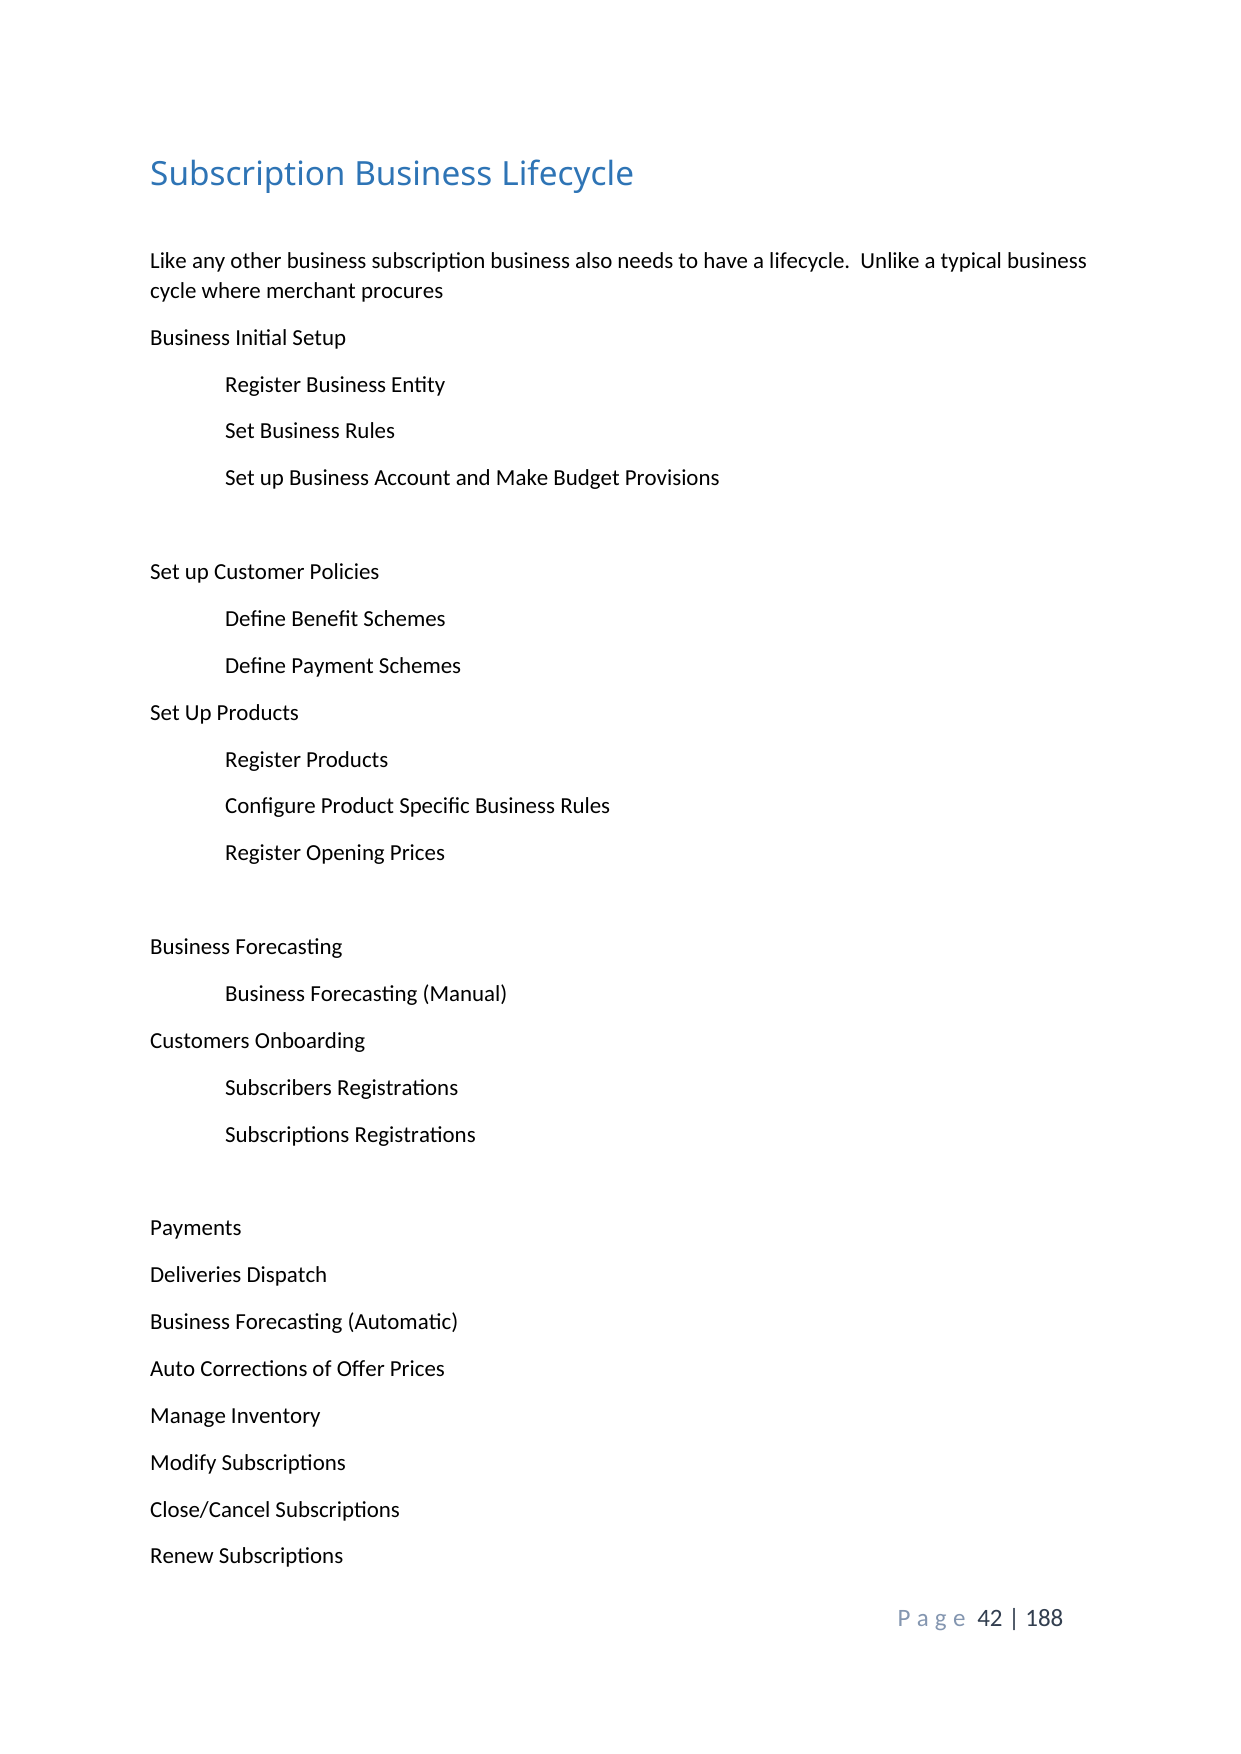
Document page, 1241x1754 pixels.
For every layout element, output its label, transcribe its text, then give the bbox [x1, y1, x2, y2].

text Register Products [225, 745, 1090, 773]
text Modify Subscriptions [150, 1448, 1090, 1476]
text Subscriptions Registrations [225, 1120, 1090, 1148]
text Renew Subscriptions [150, 1542, 1090, 1570]
text Payments [150, 1213, 1090, 1242]
text Business Forecasting [150, 932, 1090, 960]
text Customers Onboarding [150, 1026, 1090, 1054]
text Auto Corrections of Offer Prices [150, 1354, 1090, 1382]
text Subscribers Registrations [225, 1073, 1090, 1101]
text Configure Product Specific Business Rules [225, 792, 1090, 820]
text Deliveries Dispatch [150, 1260, 1090, 1288]
text Like any other business subscription business also needs to have a lifecycle. Unlike a typical business cycle where merchant procures [150, 246, 1090, 304]
text Set Business Rules [225, 417, 1090, 445]
text Set up Customer Policies [150, 557, 1090, 585]
text Business Initial Setup [150, 323, 1090, 351]
text Manage Inventory [150, 1401, 1090, 1429]
text Set up Business Account and Make Budget Provisions [225, 463, 1090, 492]
text Close/Cancel Subscriptions [150, 1495, 1090, 1523]
text Business Forecasting (Automatic) [150, 1307, 1090, 1335]
text Set Up Products [150, 698, 1090, 726]
text Register Business Entity [225, 370, 1090, 398]
text Define Payment Schemes [150, 651, 1090, 679]
text Define Benefit Schemes [150, 604, 1090, 632]
text Register Opening Prices [150, 838, 1090, 867]
text Business Forecasting (Manual) [150, 979, 1090, 1007]
subtitle Subscription Business Lifecycle [150, 150, 1090, 195]
